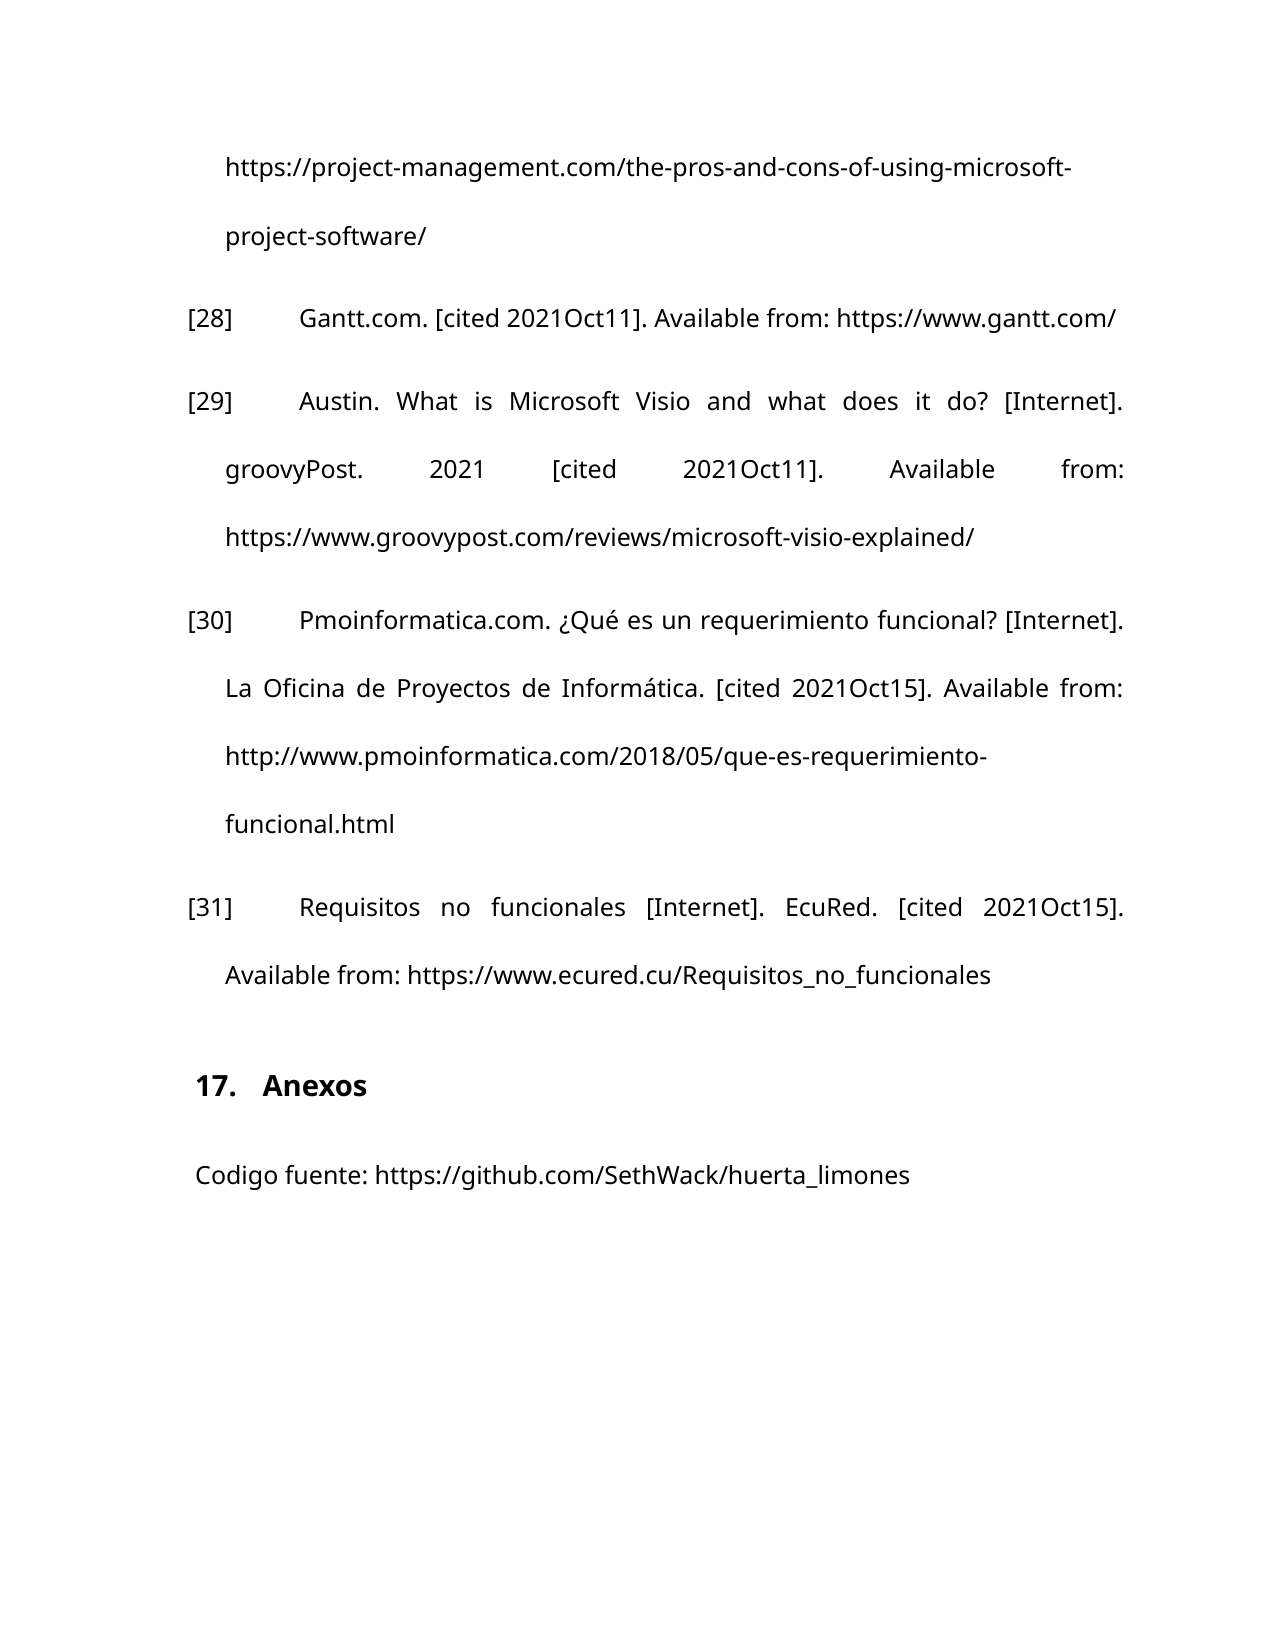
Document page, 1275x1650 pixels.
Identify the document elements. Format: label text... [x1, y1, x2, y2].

subtitle Anexos [150, 1065, 1125, 1105]
list https://project-management.com/the-pros-and-cons-of-using-microsoft-project-software/ [187, 150, 1125, 252]
text Codigo fuente: https://github.com/SethWack/huerta_limones [150, 1157, 1125, 1191]
list Gantt.com. [cited 2021Oct11]. Available from: https://www.gantt.com/ [187, 301, 1125, 335]
list Pmoinformatica.com. ¿Qué es un requerimiento funcional? [Internet]. La Oficina de Proyectos de Informática. [cited 2021Oct15]. Available from: http://www.pmoinformatica.com/2018/05/que-es-requerimiento-funcional.html [187, 602, 1125, 841]
list Austin. What is Microsoft Visio and what does it do? [Internet]. groovyPost. 2021 [cited 2021Oct11]. Available from: https://www.groovypost.com/reviews/microsoft-visio-explained/ [187, 383, 1125, 554]
list Requisitos no funcionales [Internet]. EcuRed. [cited 2021Oct15]. Available from: https://www.ecured.cu/Requisitos_no_funcionales [187, 889, 1125, 992]
